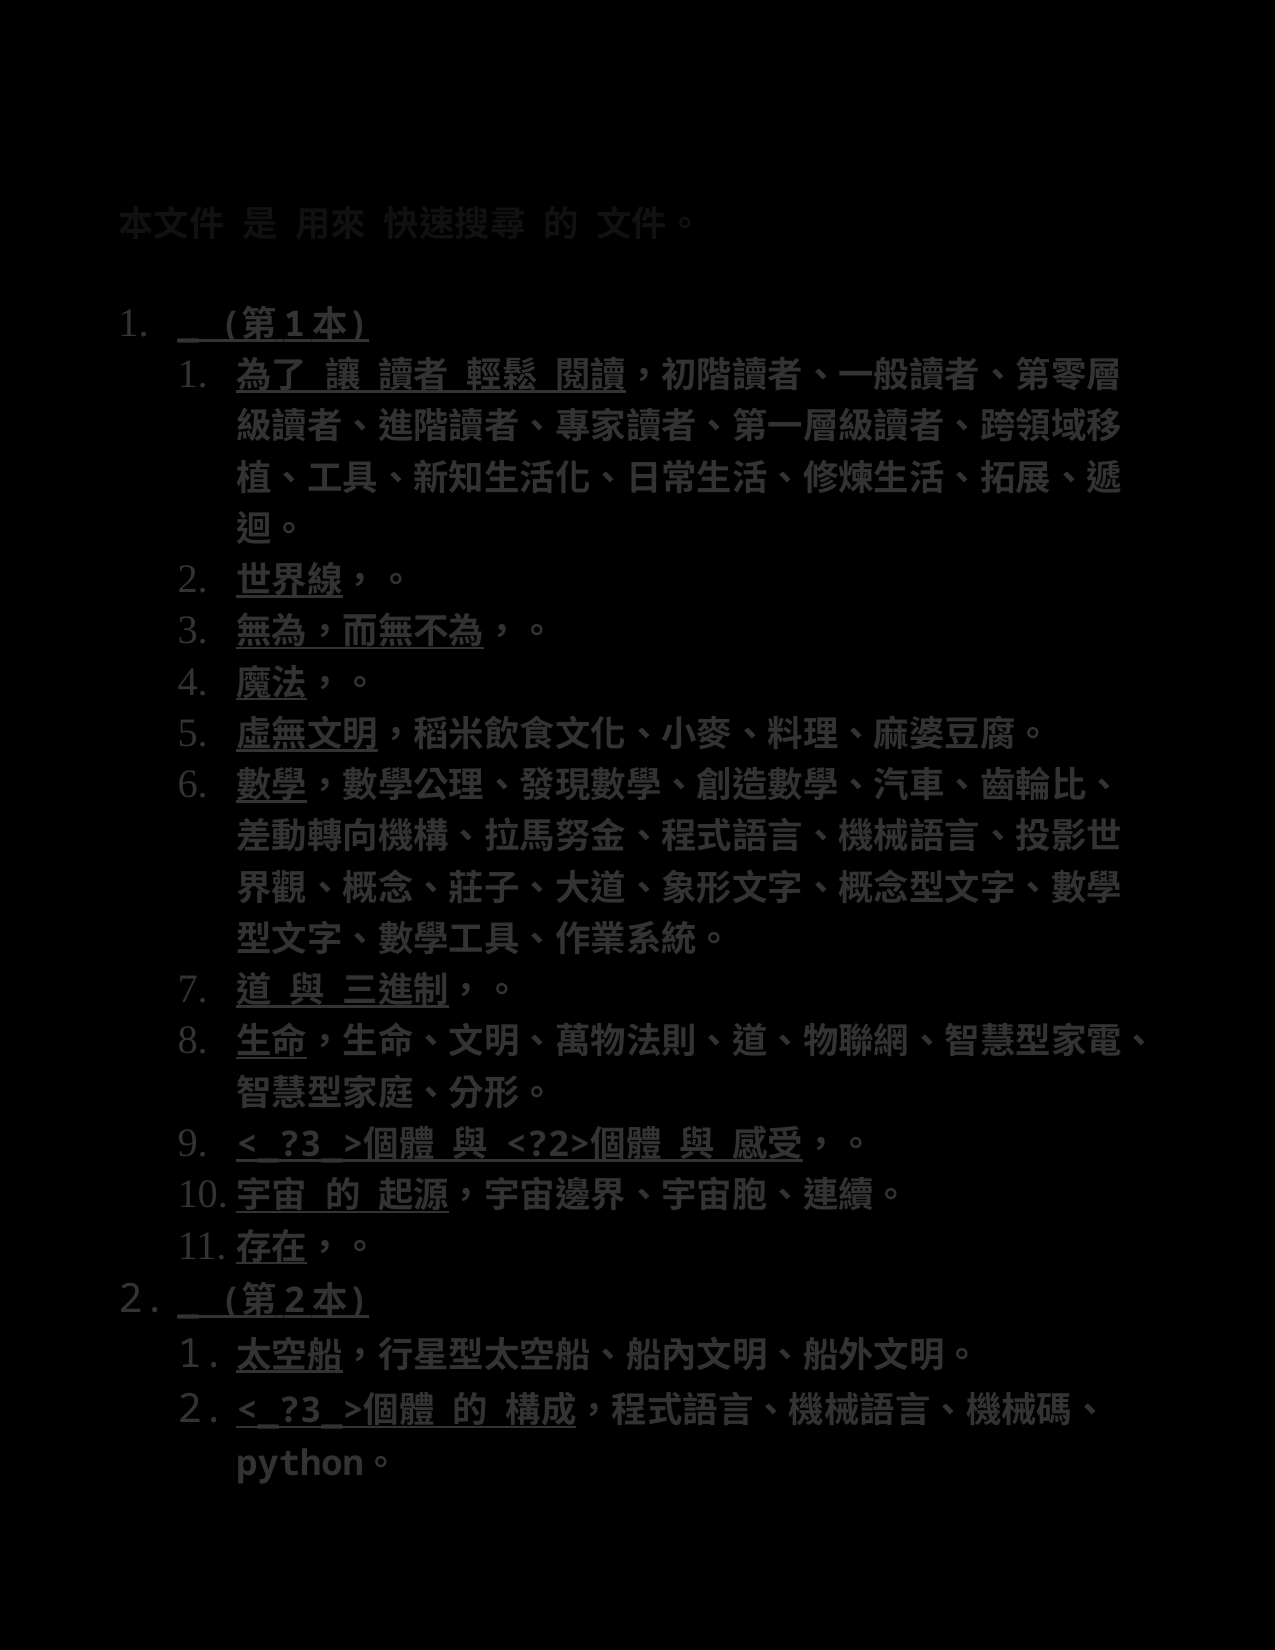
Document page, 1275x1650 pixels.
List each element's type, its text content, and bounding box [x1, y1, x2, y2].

text 本文件 是 用來 快速搜尋 的 文件。 [118, 196, 1157, 247]
list <_?3_>個體 與 <?2>個體 與 感受，。 [177, 1115, 1157, 1167]
list 宇宙 的 起源，宇宙邊界、宇宙胞、連續。 [177, 1167, 1157, 1218]
list _ (第1本) [118, 295, 1157, 347]
list 道 與 三進制，。 [177, 962, 1157, 1013]
list _ (第2本) [118, 1269, 1157, 1324]
list 存在，。 [177, 1218, 1157, 1269]
list 太空船，行星型太空船、船內文明、船外文明。 [177, 1324, 1157, 1379]
list 魔法，。 [177, 654, 1157, 705]
list 生命，生命、文明、萬物法則、道、物聯網、智慧型家電、智慧型家庭、分形。 [177, 1013, 1157, 1115]
list 虛無文明，稻米飲食文化、小麥、料理、麻婆豆腐。 [177, 705, 1157, 757]
list 世界線，。 [177, 552, 1157, 603]
list <_?3_>個體 的 構成，程式語言、機械語言、機械碼、python。 [177, 1379, 1157, 1486]
list 數學，數學公理、發現數學、創造數學、汽車、齒輪比、差動轉向機構、拉馬努金、程式語言、機械語言、投影世界觀、概念、莊子、大道、象形文字、概念型文字、數學型文字、數學工具、作業系統。 [177, 757, 1157, 962]
list 為了 讓 讀者 輕鬆 閱讀，初階讀者、一般讀者、第零層級讀者、進階讀者、專家讀者、第一層級讀者、跨領域移植、工具、新知生活化、日常生活、修煉生活、拓展、遞迴。 [177, 347, 1157, 552]
list 無為，而無不為，。 [177, 603, 1157, 654]
